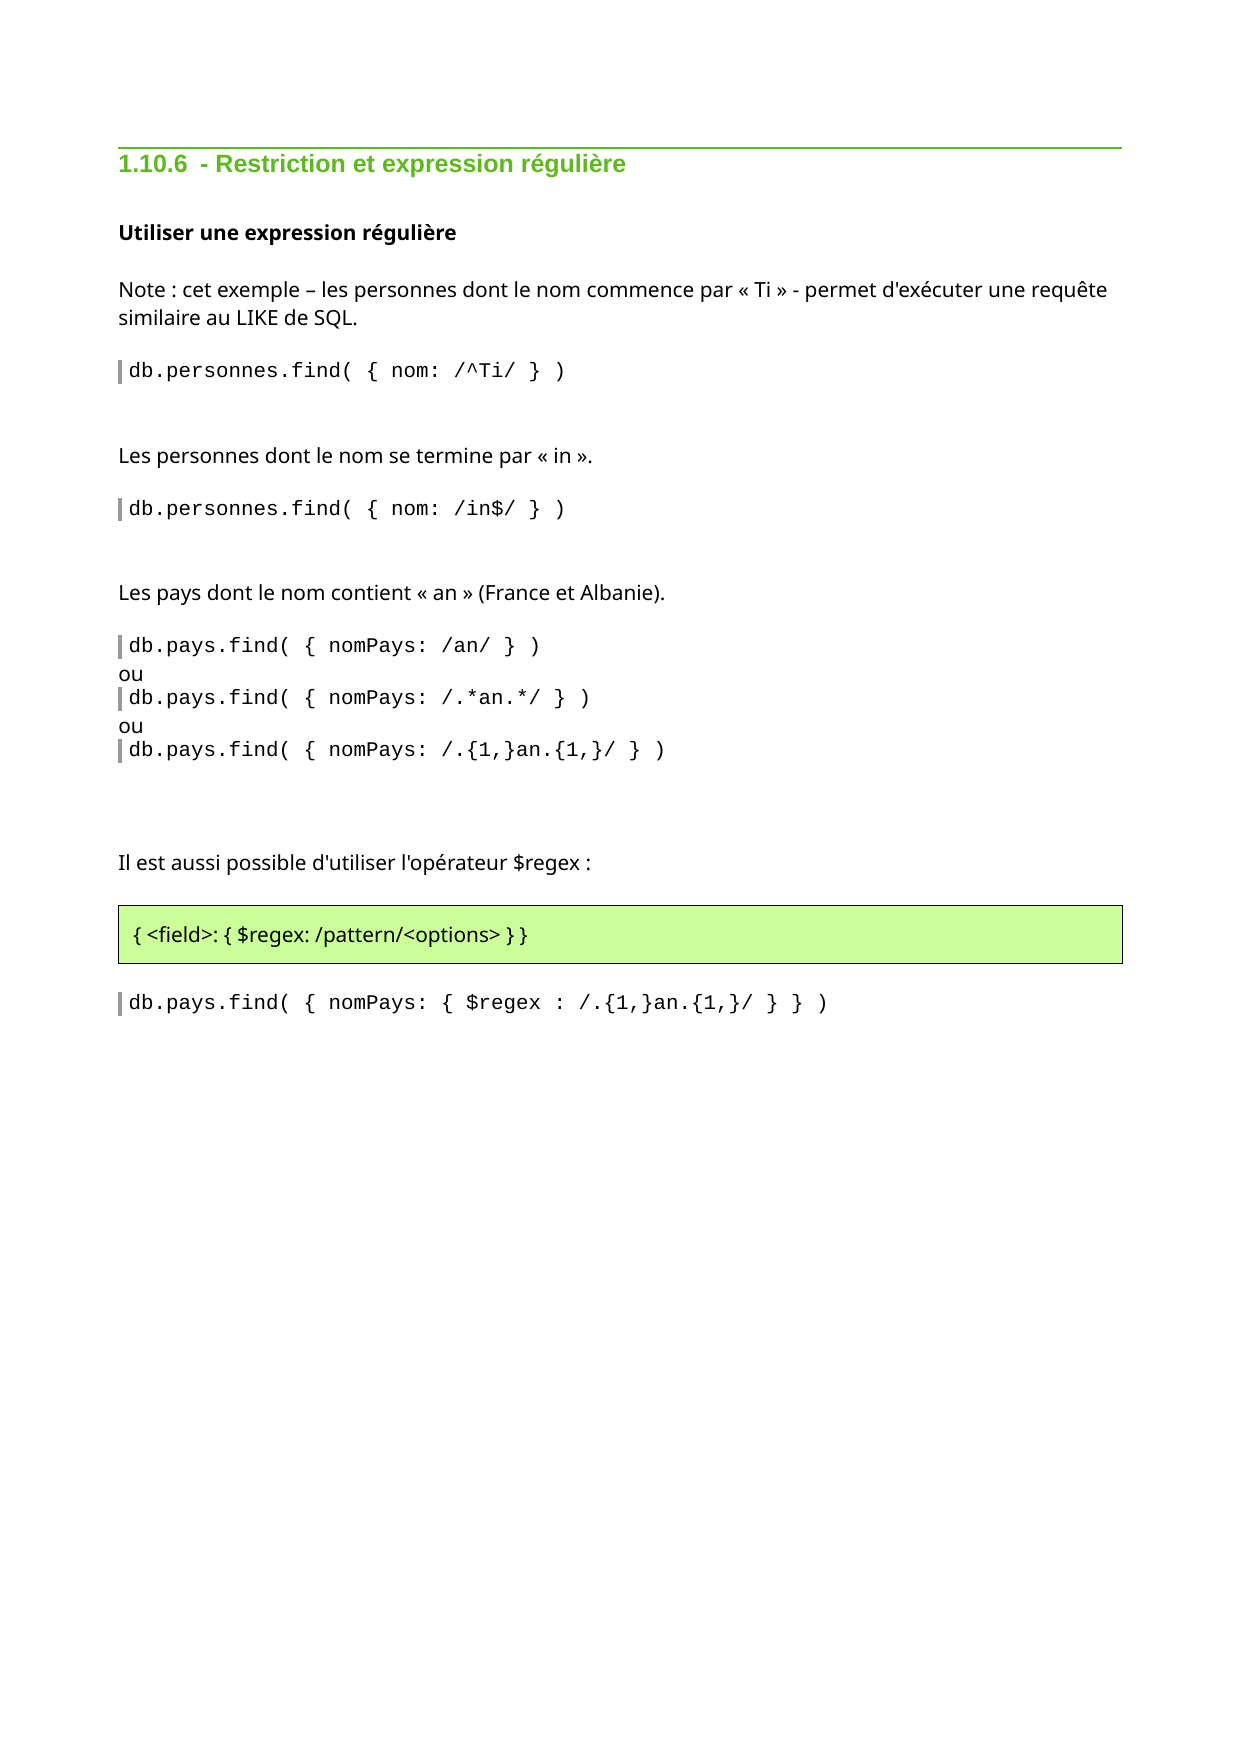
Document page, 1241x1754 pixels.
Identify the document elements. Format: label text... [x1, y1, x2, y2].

text Il est aussi possible d'utiliser l'opérateur $regex : [118, 848, 1122, 877]
text Utiliser une expression régulière [118, 218, 1122, 247]
text db.pays.find( { nomPays: /an/ } ) [122, 635, 1122, 659]
text Les personnes dont le nom se termine par « in ». [118, 441, 1122, 469]
text db.personnes.find( { nom: /in$/ } ) [122, 498, 1122, 521]
text db.pays.find( { nomPays: { $regex : /.{1,}an.{1,}/ } } ) [122, 992, 1122, 1016]
text ou [118, 711, 1122, 739]
text Note : cet exemple – les personnes dont le nom commence par « Ti » - permet d'exécuter une requête similaire au LIKE de SQL. [118, 275, 1122, 332]
text db.pays.find( { nomPays: /.{1,}an.{1,}/ } ) [122, 739, 1122, 763]
text db.pays.find( { nomPays: /.*an.*/ } ) [122, 687, 1122, 711]
text db.personnes.find( { nom: /^Ti/ } ) [122, 360, 1122, 384]
text Les pays dont le nom contient « an » (France et Albanie). [118, 578, 1122, 607]
text { <field>: { $regex: /pattern/<options> } } [119, 906, 1122, 963]
text ou [118, 659, 1122, 687]
subtitle - Restriction et expression régulière [118, 149, 1122, 177]
